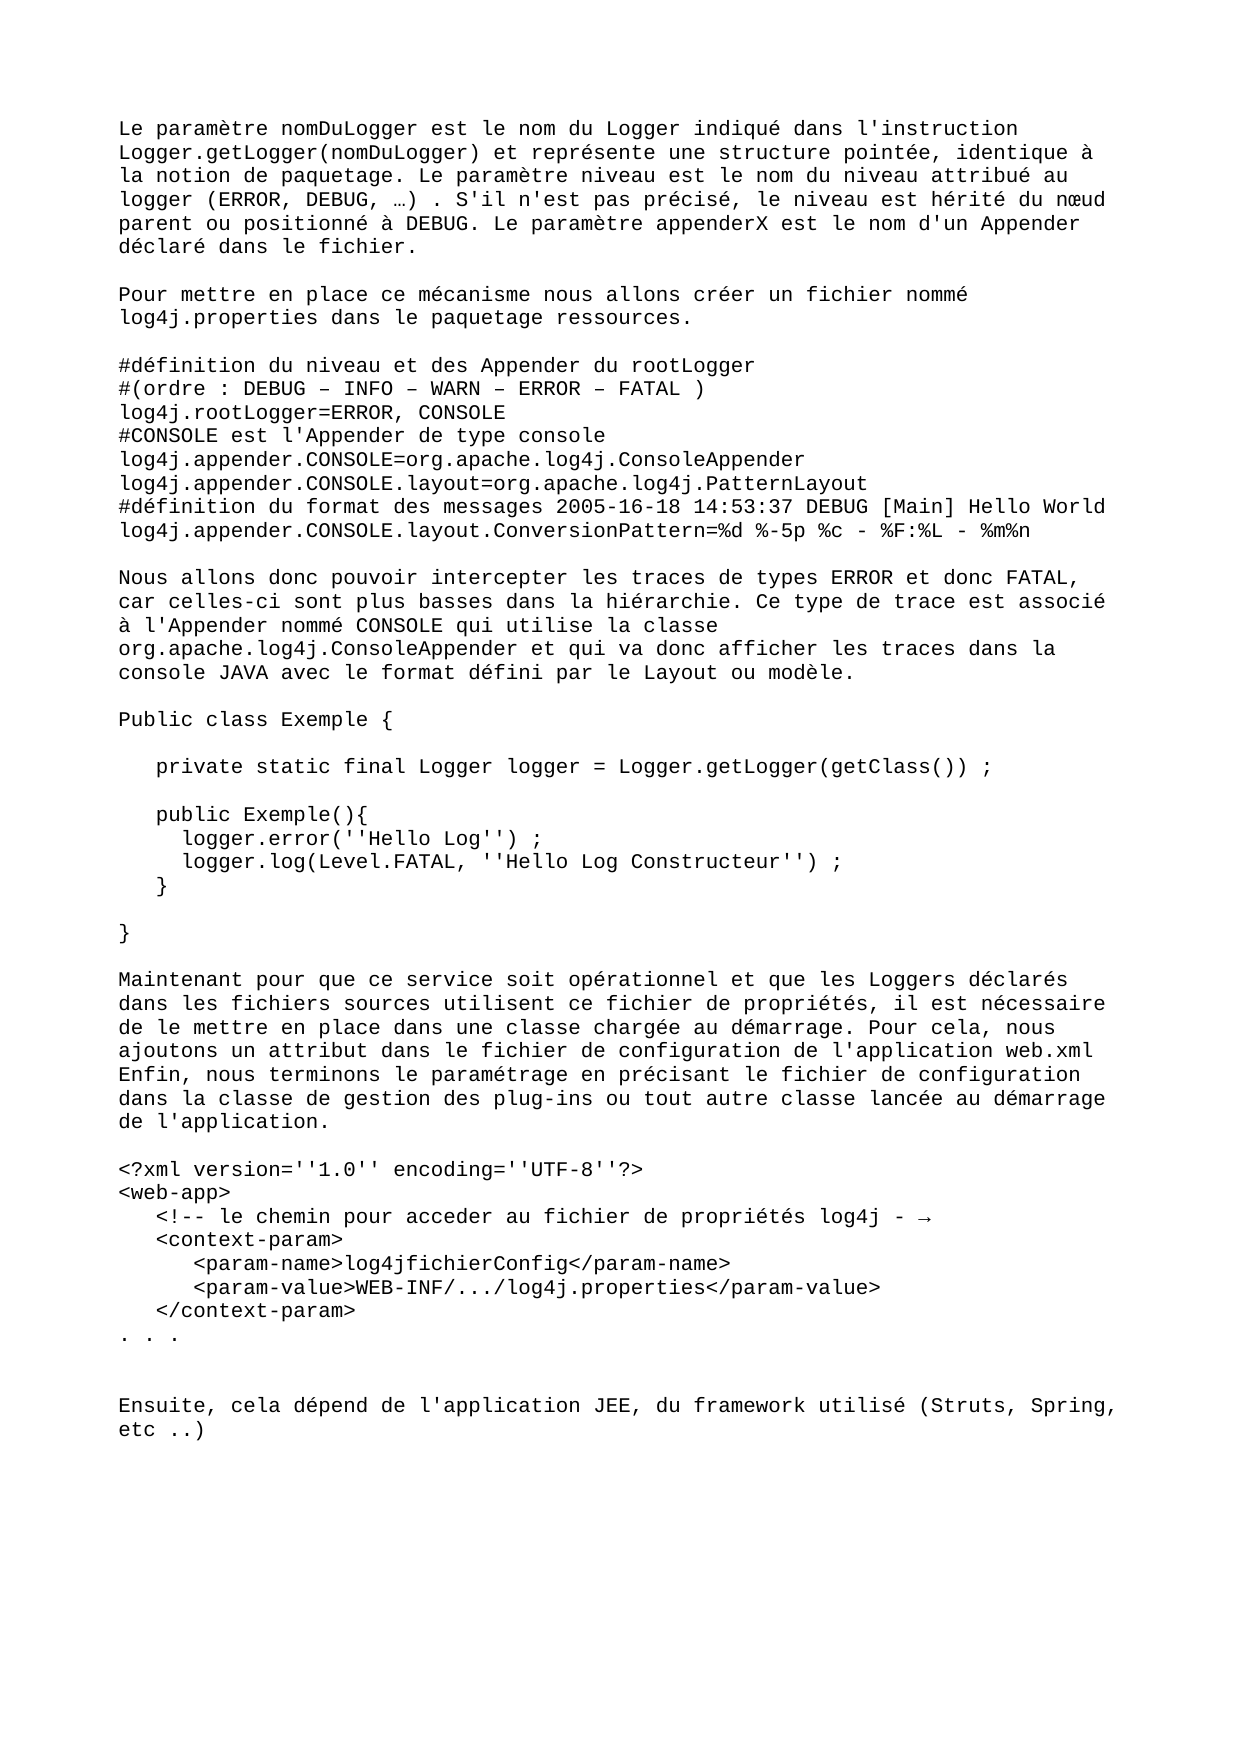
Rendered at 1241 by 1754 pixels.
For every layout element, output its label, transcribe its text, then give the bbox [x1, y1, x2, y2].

text Nous allons donc pouvoir intercepter les traces de types ERROR et donc FATAL, car celles-ci sont plus basses dans la hiérarchie. Ce type de trace est associé à l'Appender nommé CONSOLE qui utilise la classe org.apache.log4j.ConsoleAppender et qui va donc afficher les traces dans la console JAVA avec le format défini par le Layout ou modèle. [118, 567, 1122, 686]
text Pour mettre en place ce mécanisme nous allons créer un fichier nommé log4j.properties dans le paquetage ressources. [118, 284, 1122, 331]
text logger.error(''Hello Log'') ; [118, 827, 1122, 851]
text Ensuite, cela dépend de l'application JEE, du framework utilisé (Struts, Spring, etc ..) [118, 1395, 1122, 1442]
text } [118, 875, 1122, 898]
text log4j.rootLogger=ERROR, CONSOLE [118, 402, 1122, 426]
text <web-app> [118, 1182, 1122, 1206]
text <!-- le chemin pour acceder au fichier de propriétés log4j - → [118, 1206, 1122, 1229]
text Enfin, nous terminons le paramétrage en précisant le fichier de configuration dans la classe de gestion des plug-ins ou tout autre classe lancée au démarrage de l'application. [118, 1064, 1122, 1135]
text log4j.appender.CONSOLE=org.apache.log4j.ConsoleAppender [118, 449, 1122, 473]
text #définition du niveau et des Appender du rootLogger [118, 354, 1122, 378]
text Maintenant pour que ce service soit opérationnel et que les Loggers déclarés dans les fichiers sources utilisent ce fichier de propriétés, il est nécessaire de le mettre en place dans une classe chargée au démarrage. Pour cela, nous ajoutons un attribut dans le fichier de configuration de l'application web.xml [118, 969, 1122, 1064]
text <context-param> [118, 1229, 1122, 1253]
text . . . [118, 1324, 1122, 1348]
text <?xml version=''1.0'' encoding=''UTF-8''?> [118, 1158, 1122, 1182]
text log4j.appender.CONSOLE.layout=org.apache.log4j.PatternLayout [118, 473, 1122, 496]
text log4j.appender.CONSOLE.layout.ConversionPattern=%d %-5p %c - %F:%L - %m%n [118, 520, 1122, 544]
text Le paramètre nomDuLogger est le nom du Logger indiqué dans l'instruction Logger.getLogger(nomDuLogger) et représente une structure pointée, identique à la notion de paquetage. Le paramètre niveau est le nom du niveau attribué au logger (ERROR, DEBUG, …) . S'il n'est pas précisé, le niveau est hérité du nœud parent ou positionné à DEBUG. Le paramètre appenderX est le nom d'un Appender déclaré dans le fichier. [118, 118, 1122, 260]
text Public class Exemple { [118, 709, 1122, 733]
text #(ordre : DEBUG – INFO – WARN – ERROR – FATAL ) [118, 378, 1122, 402]
text private static final Logger logger = Logger.getLogger(getClass()) ; [118, 757, 1122, 780]
text <param-value>WEB-INF/.../log4j.properties</param-value> [118, 1277, 1122, 1300]
text </context-param> [118, 1300, 1122, 1324]
text public Exemple(){ [118, 804, 1122, 827]
text #définition du format des messages 2005-16-18 14:53:37 DEBUG [Main] Hello World [118, 496, 1122, 520]
text <param-name>log4jfichierConfig</param-name> [118, 1253, 1122, 1277]
text logger.log(Level.FATAL, ''Hello Log Constructeur'') ; [118, 851, 1122, 875]
text } [118, 922, 1122, 946]
text #CONSOLE est l'Appender de type console [118, 426, 1122, 449]
